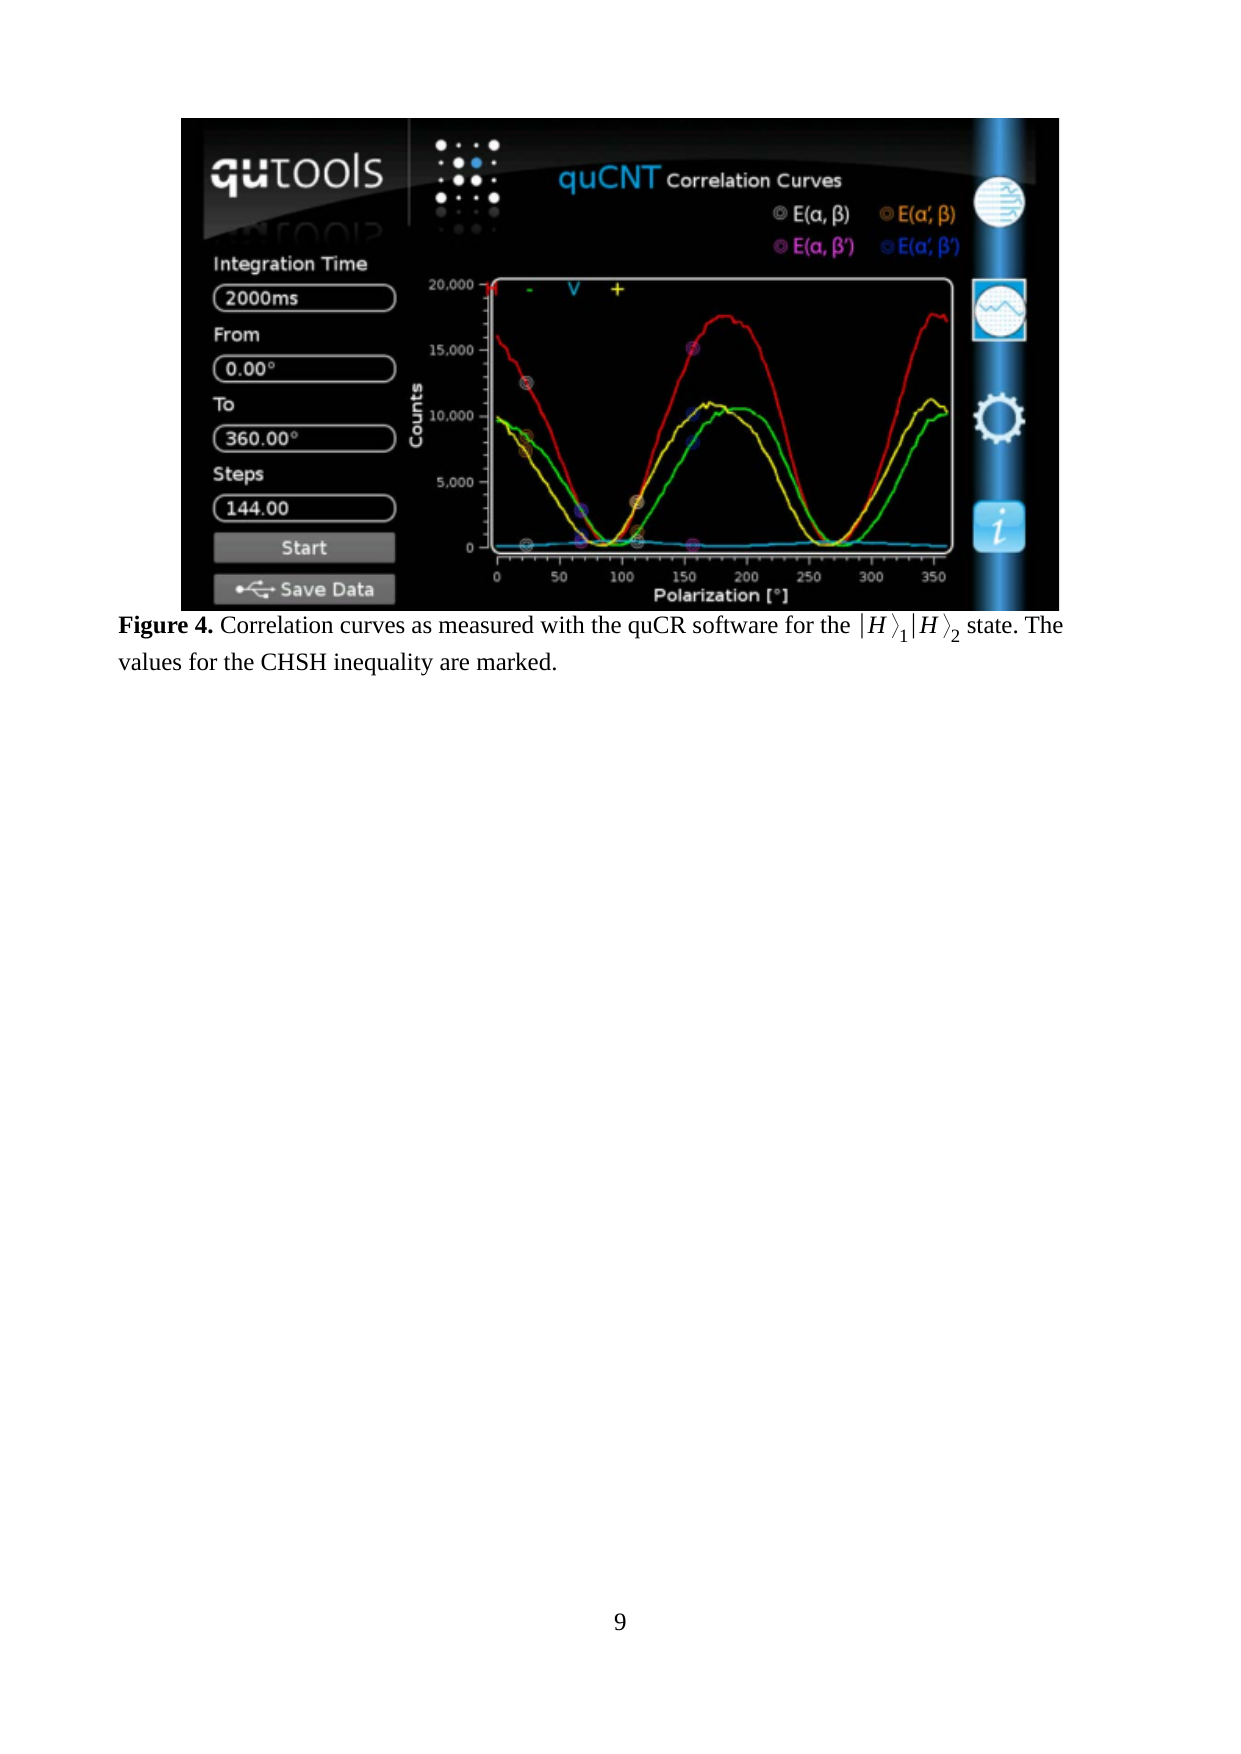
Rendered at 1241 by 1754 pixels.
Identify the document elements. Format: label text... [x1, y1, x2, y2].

picture [181, 118, 1060, 611]
text Figure 4. Correlation curves as measured with the quCR software for thestate. The values for the CHSH inequality are marked. [118, 118, 1122, 676]
